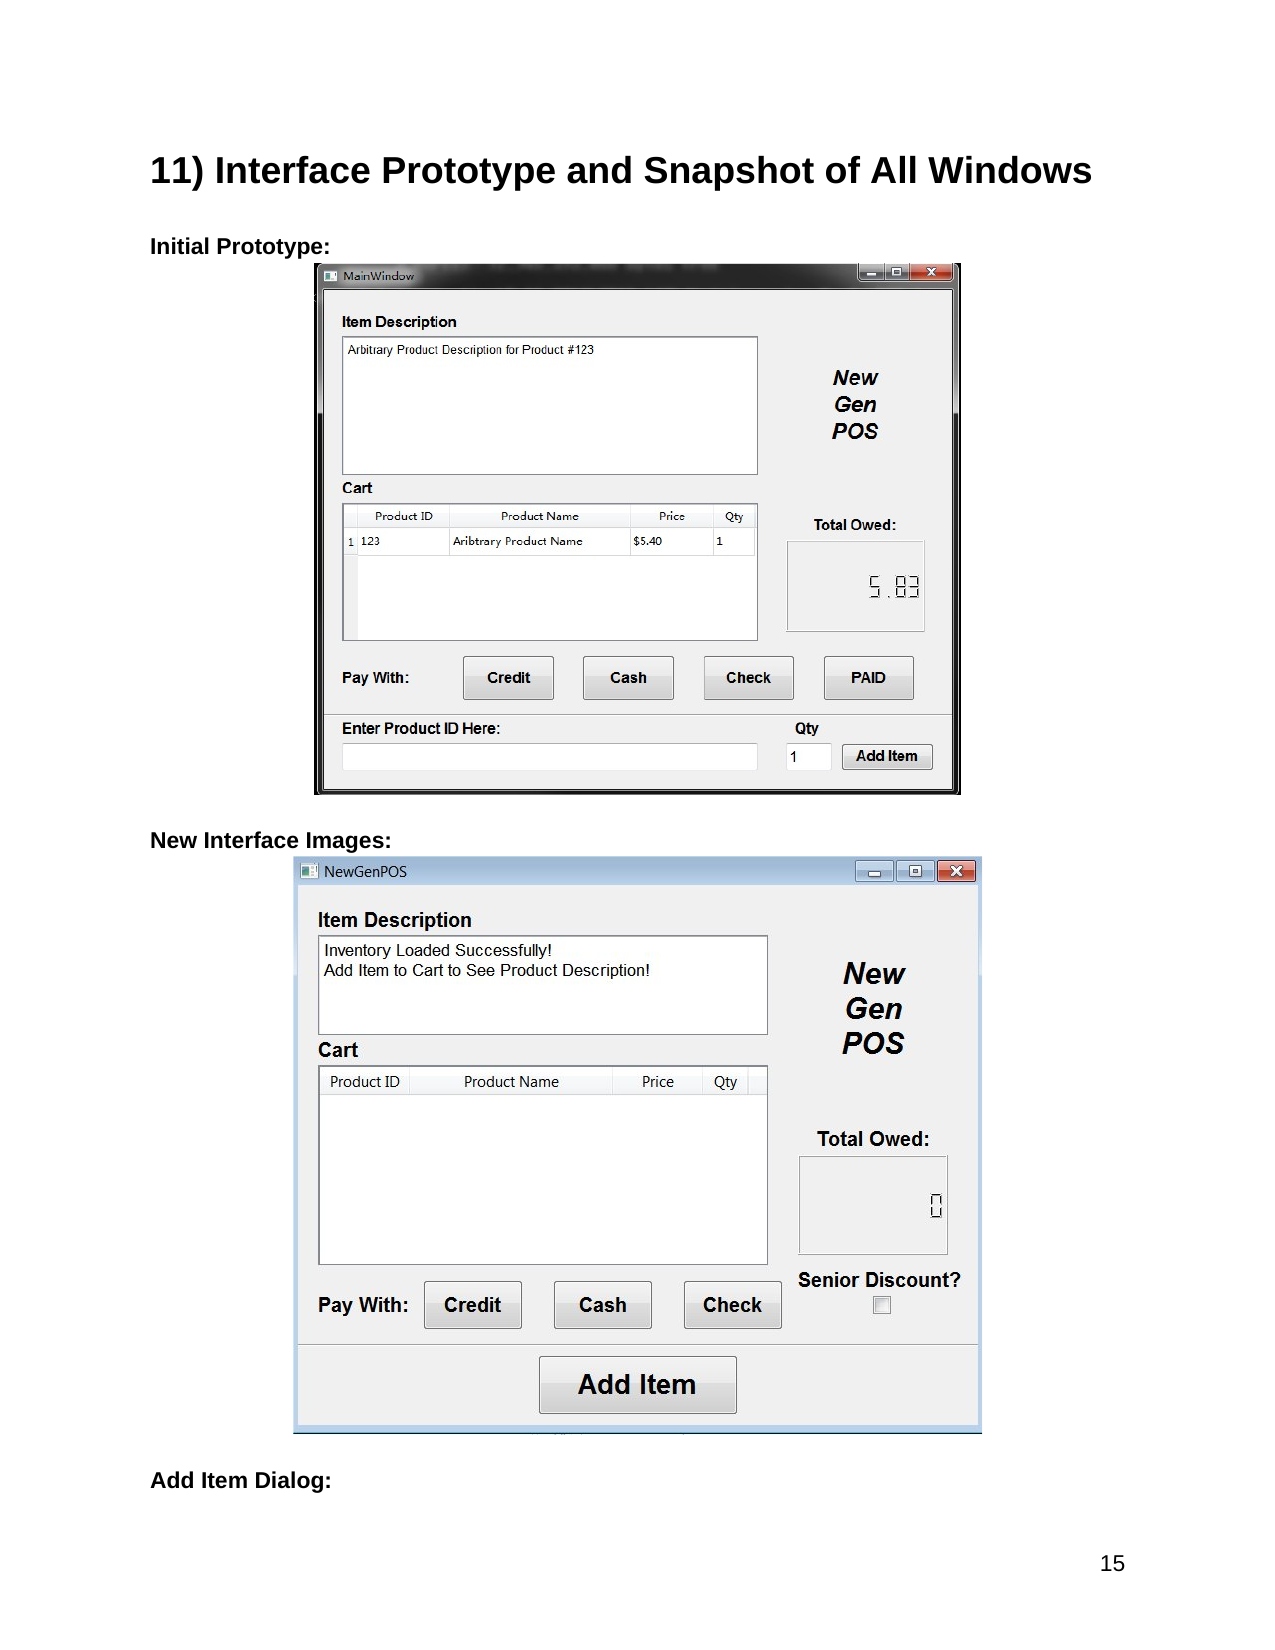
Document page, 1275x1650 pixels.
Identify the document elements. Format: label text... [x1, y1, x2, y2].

text Initial Prototype: [150, 234, 1125, 259]
text New Interface Images: [150, 827, 1125, 853]
text Add Item Dialog: [150, 1468, 1125, 1494]
picture [293, 856, 983, 1435]
picture [314, 263, 961, 795]
subtitle 11) Interface Prototype and Snapshot of All Windows [150, 150, 1125, 192]
